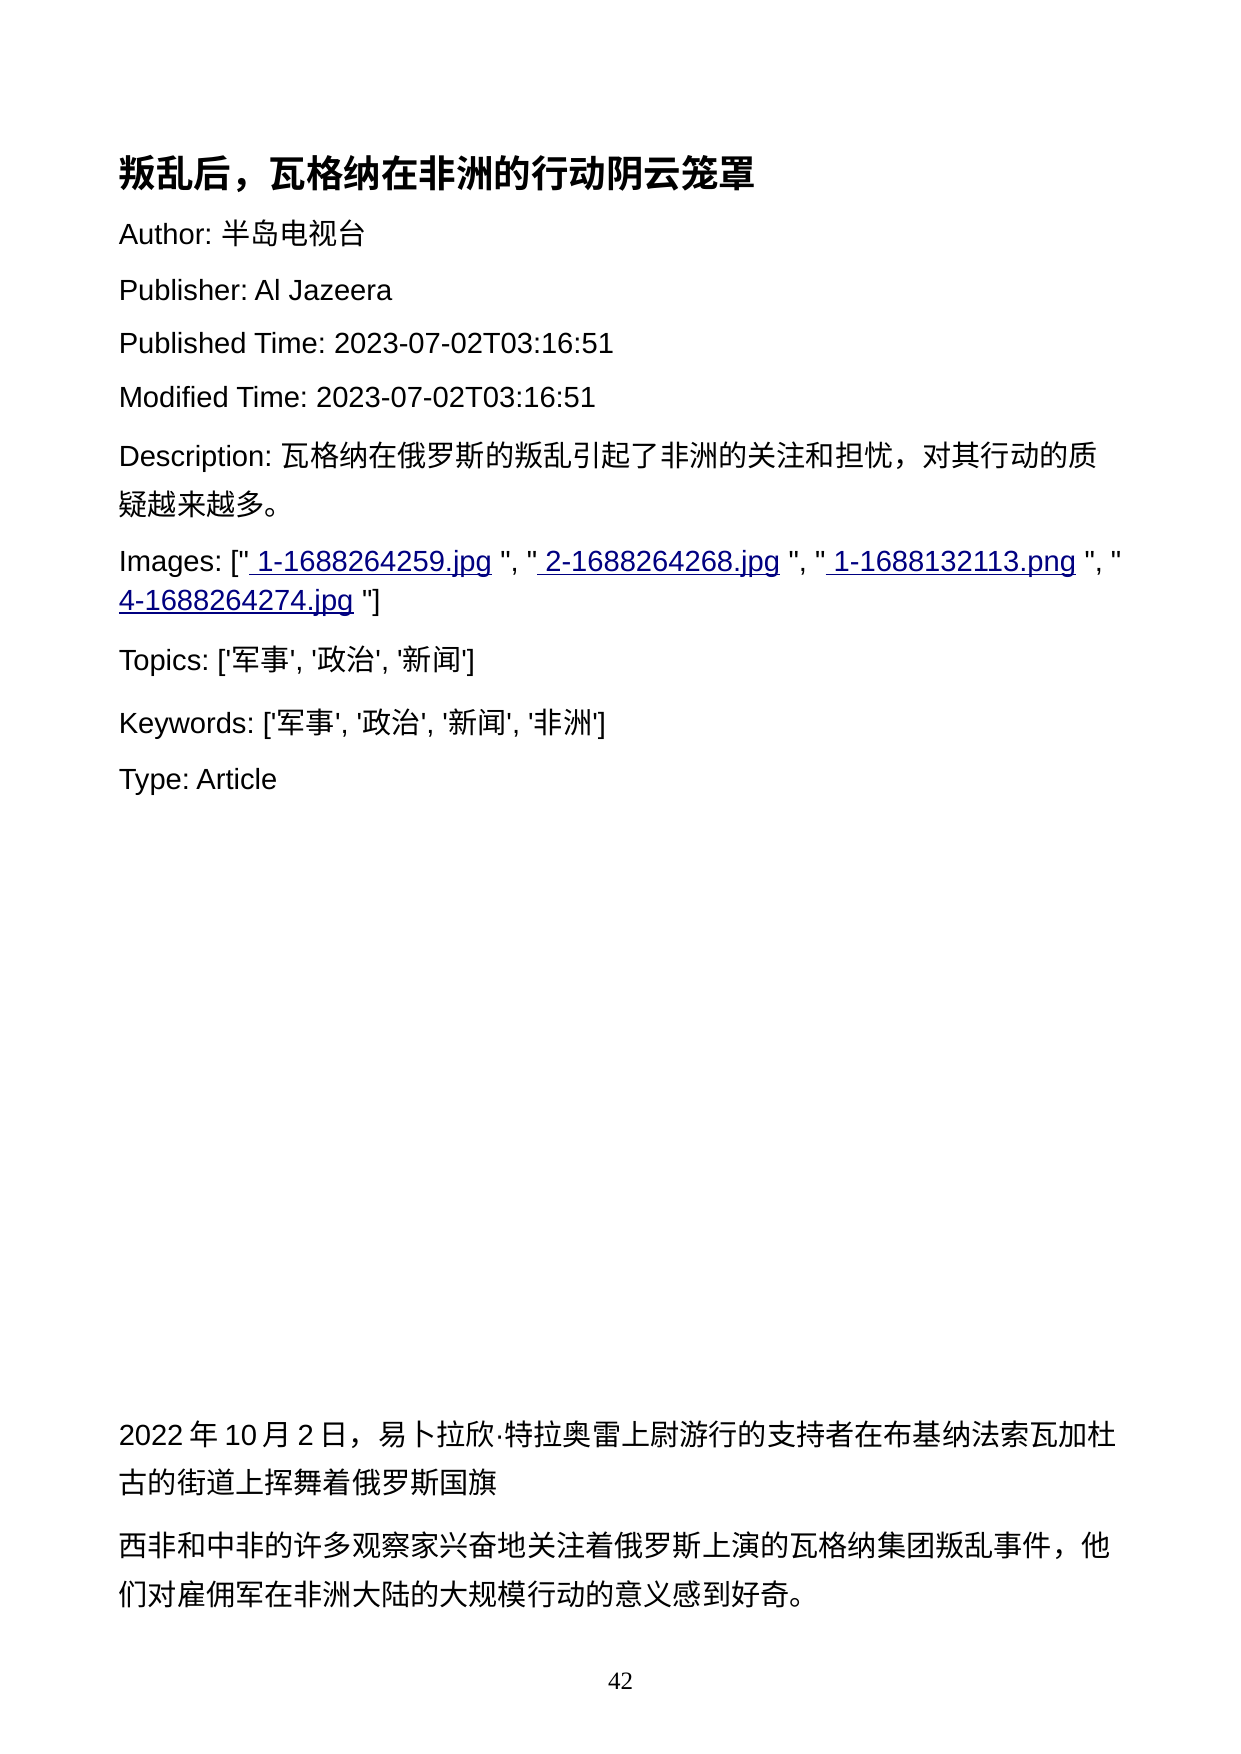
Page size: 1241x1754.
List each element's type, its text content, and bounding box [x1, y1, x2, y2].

text Images: [" 1-1688264259.jpg ", " 2-1688264268.jpg ", " 1-1688132113.png ", " 4-1688264274.jpg "] [118, 544, 1122, 617]
subtitle 叛乱后，瓦格纳在非洲的行动阴云笼罩 [118, 143, 1122, 198]
text 2022年10月2日，易卜拉欣·特拉奥雷上尉游行的支持者在布基纳法索瓦加杜古的街道上挥舞着俄罗斯国旗 [118, 816, 1122, 1502]
text Author: 半岛电视台 [118, 210, 1122, 253]
text Topics: ['军事', '政治', '新闻'] [118, 636, 1122, 678]
text Keywords: ['军事', '政治', '新闻', '非洲'] [118, 699, 1122, 742]
text Publisher: Al Jazeera [118, 273, 1122, 307]
text Modified Time: 2023-07-02T03:16:51 [118, 380, 1122, 413]
text 西非和中非的许多观察家兴奋地关注着俄罗斯上演的瓦格纳集团叛乱事件，他们对雇佣军在非洲大陆的大规模行动的意义感到好奇。 [118, 1523, 1122, 1614]
text Type: Article [118, 762, 1122, 796]
text Description: 瓦格纳在俄罗斯的叛乱引起了非洲的关注和担忧，对其行动的质疑越来越多。 [118, 433, 1122, 524]
text Published Time: 2023-07-02T03:16:51 [118, 327, 1122, 360]
